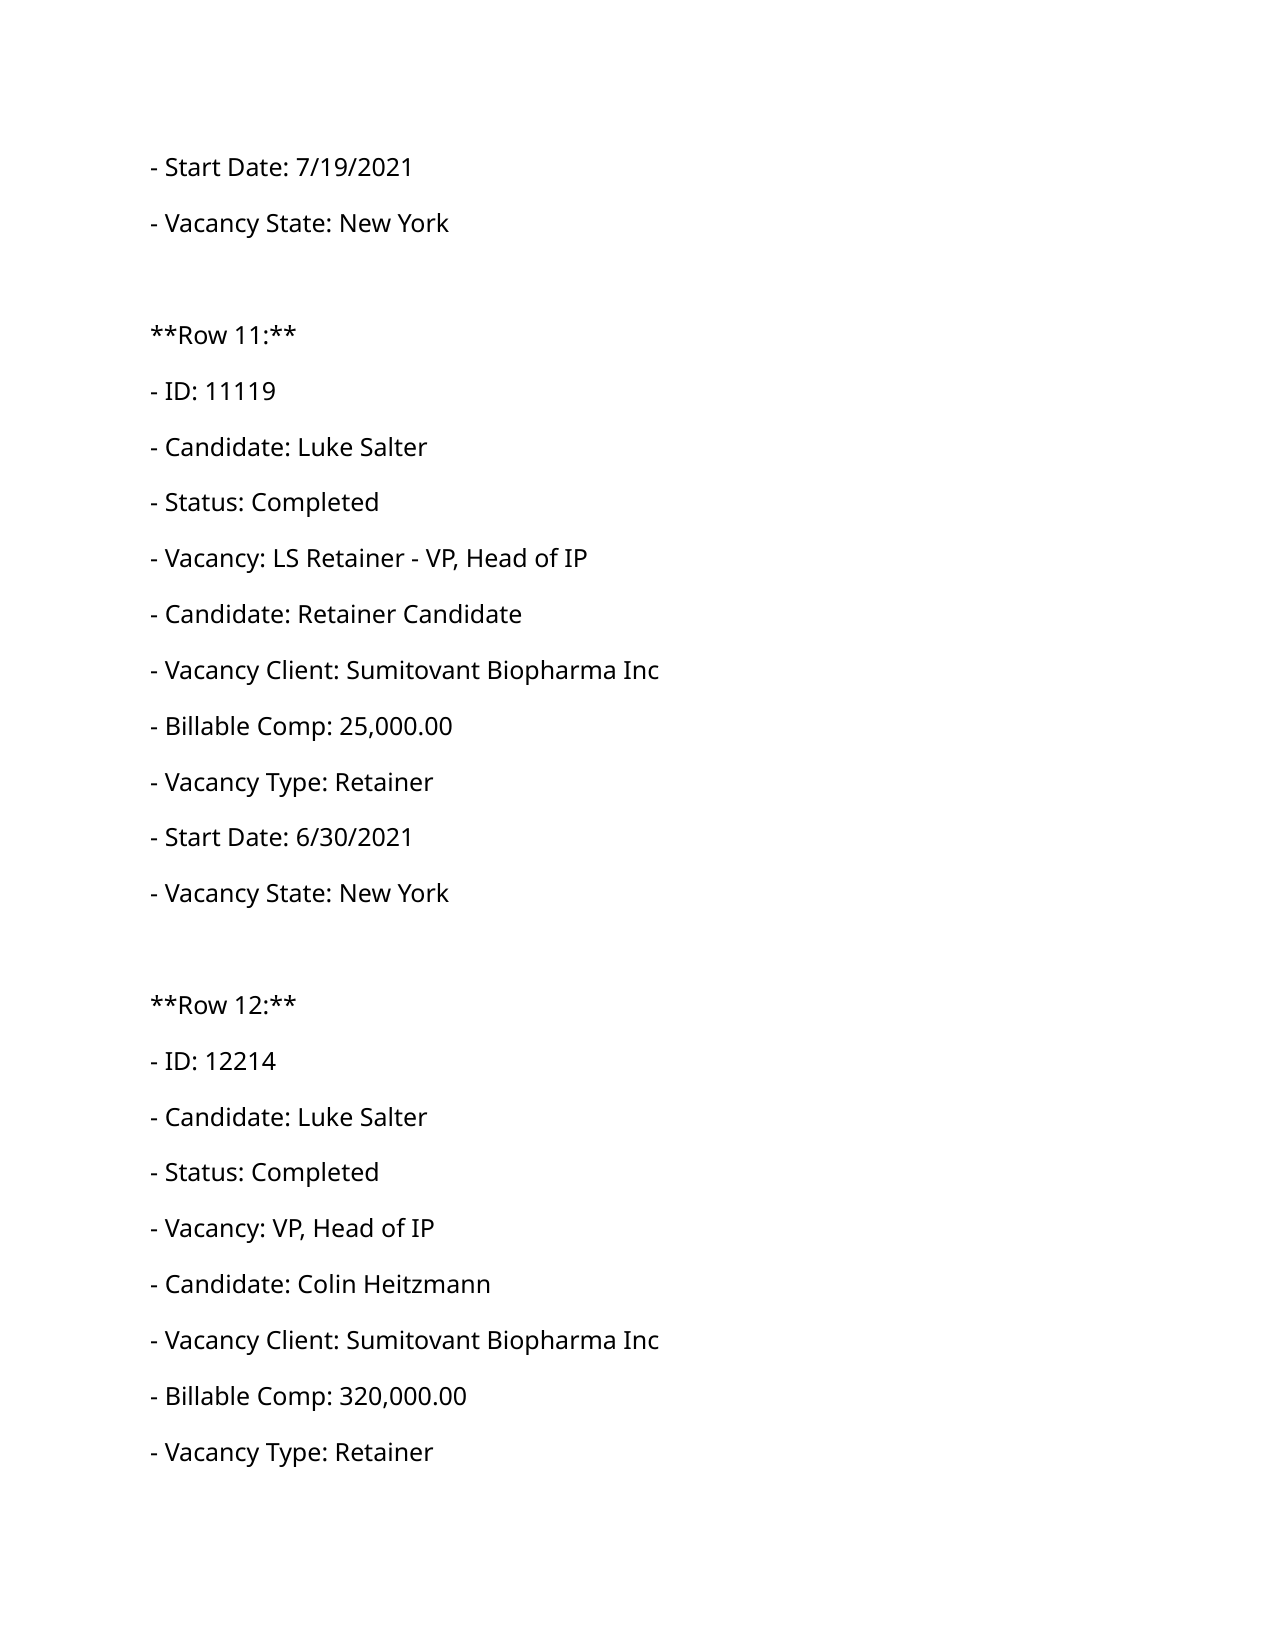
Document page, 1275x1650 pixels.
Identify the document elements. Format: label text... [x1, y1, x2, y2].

text - Vacancy: LS Retainer - VP, Head of IP [150, 541, 1125, 575]
text - Vacancy Client: Sumitovant Biopharma Inc [150, 652, 1125, 687]
text - Candidate: Colin Heitzmann [150, 1267, 1125, 1301]
text - Vacancy Type: Retainer [150, 1434, 1125, 1468]
text **Row 11:** [150, 317, 1125, 352]
text - ID: 11119 [150, 373, 1125, 407]
text - Billable Comp: 25,000.00 [150, 708, 1125, 742]
text - Vacancy Type: Retainer [150, 764, 1125, 798]
text - Candidate: Retainer Candidate [150, 597, 1125, 631]
text - Candidate: Luke Salter [150, 1099, 1125, 1133]
text - Billable Comp: 320,000.00 [150, 1378, 1125, 1412]
text - Status: Completed [150, 485, 1125, 519]
text - Status: Completed [150, 1155, 1125, 1189]
text - ID: 12214 [150, 1043, 1125, 1077]
text - Candidate: Luke Salter [150, 429, 1125, 463]
text **Row 12:** [150, 987, 1125, 1022]
text - Start Date: 7/19/2021 [150, 150, 1125, 184]
text - Start Date: 6/30/2021 [150, 820, 1125, 854]
text - Vacancy State: New York [150, 206, 1125, 240]
text - Vacancy: VP, Head of IP [150, 1211, 1125, 1245]
text - Vacancy Client: Sumitovant Biopharma Inc [150, 1322, 1125, 1357]
text - Vacancy State: New York [150, 876, 1125, 910]
